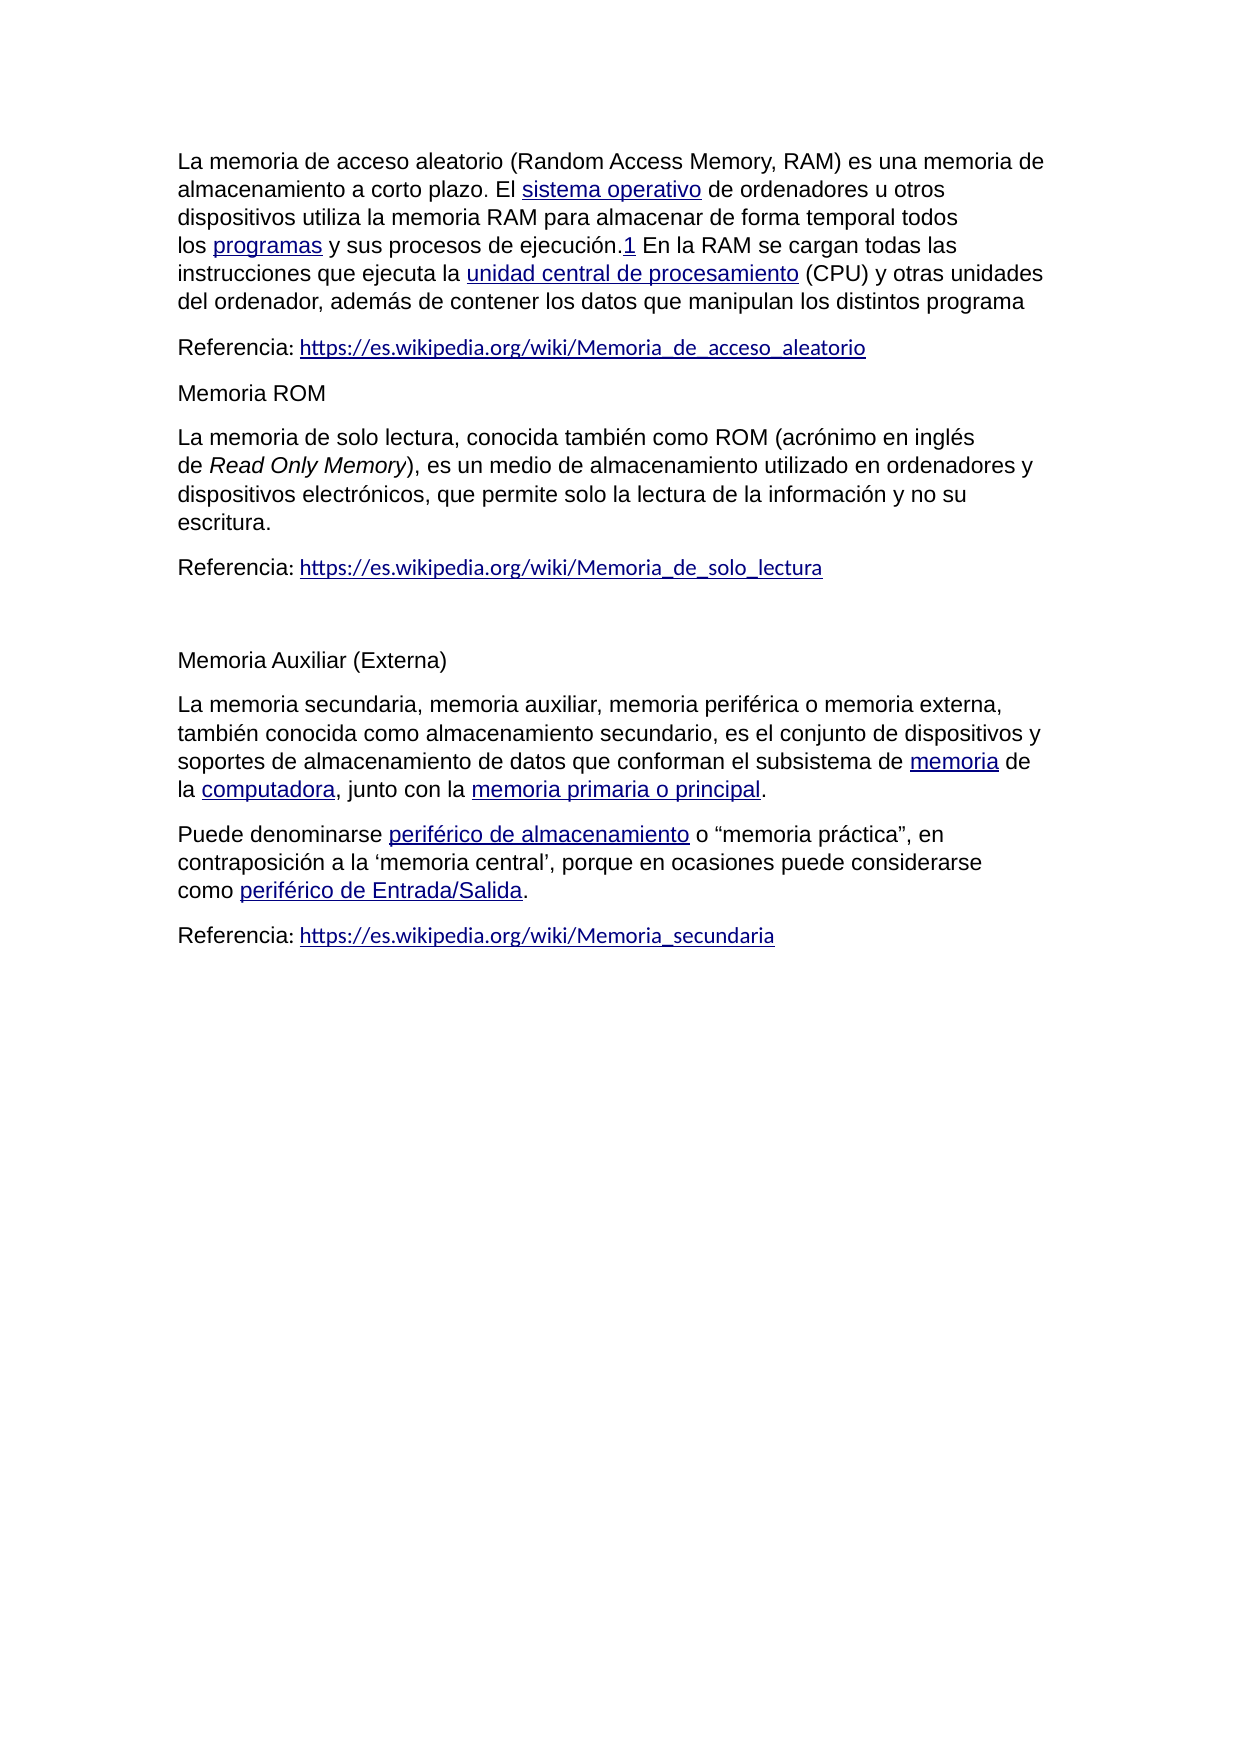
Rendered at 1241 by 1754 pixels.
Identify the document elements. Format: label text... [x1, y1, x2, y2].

text La memoria de solo lectura, conocida también como ROM (acrónimo en inglés de Read Only Memory), es un medio de almacenamiento utilizado en ordenadores y dispositivos electrónicos, que permite solo la lectura de la información y no su escritura. [177, 424, 1063, 535]
text Puede denominarse periférico de almacenamiento o “memoria práctica”, en contraposición a la ‘memoria central’, porque en ocasiones puede considerarse como periférico de Entrada/Salida. [177, 821, 1063, 903]
text La memoria de acceso aleatorio (Random Access Memory, RAM) es una memoria de almacenamiento a corto plazo. El sistema operativo de ordenadores u otros dispositivos utiliza la memoria RAM para almacenar de forma temporal todos los programas y sus procesos de ejecución.1​ En la RAM se cargan todas las instrucciones que ejecuta la unidad central de procesamiento (CPU) y otras unidades del ordenador, además de contener los datos que manipulan los distintos programa [177, 148, 1063, 314]
text Referencia: https://es.wikipedia.org/wiki/Memoria_secundaria [177, 922, 1063, 950]
text Referencia: https://es.wikipedia.org/wiki/Memoria_de_acceso_aleatorio [177, 333, 1063, 361]
text Memoria Auxiliar (Externa) [177, 647, 1063, 673]
text La memoria secundaria, memoria auxiliar, memoria periférica o memoria externa, también conocida como almacenamiento secundario, es el conjunto de dispositivos y soportes de almacenamiento de datos que conforman el subsistema de memoria de la computadora, junto con la memoria primaria o principal. [177, 691, 1063, 802]
text Referencia: https://es.wikipedia.org/wiki/Memoria_de_solo_lectura [177, 553, 1063, 582]
text Memoria ROM [177, 379, 1063, 406]
